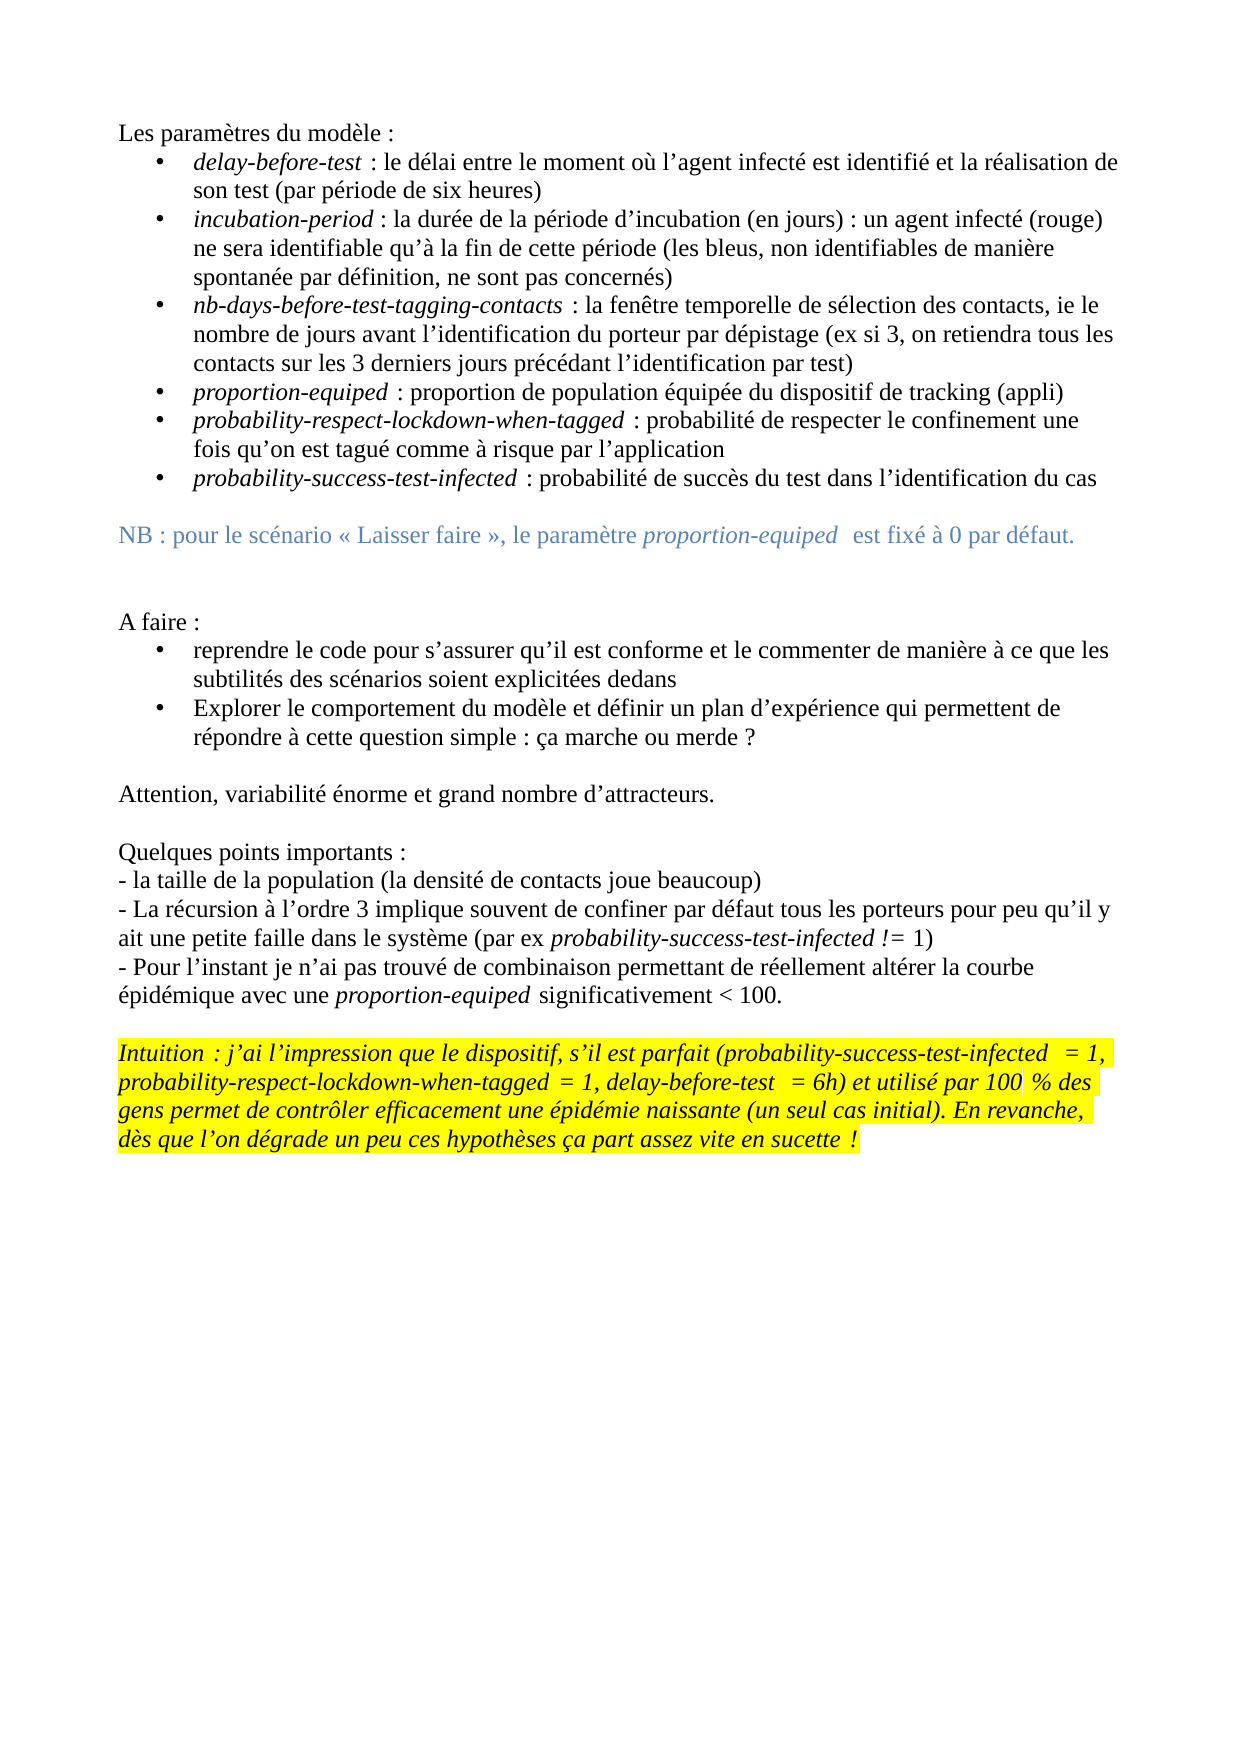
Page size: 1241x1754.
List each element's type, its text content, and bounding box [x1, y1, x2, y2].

text Quelques points importants : [118, 837, 1122, 866]
list reprendre le code pour s’assurer qu’il est conforme et le commenter de manière à ce que les subtilités des scénarios soient explicitées dedans [156, 636, 1122, 693]
text - la taille de la population (la densité de contacts joue beaucoup) [118, 866, 1122, 894]
text - La récursion à l’ordre 3 implique souvent de confiner par défaut tous les porteurs pour peu qu’il y ait une petite faille dans le système (par ex probability-success-test-infected != 1) [118, 894, 1122, 952]
list probability-respect-lockdown-when-tagged : probabilité de respecter le confinement une fois qu’on est tagué comme à risque par l’application [156, 406, 1122, 463]
text Les paramètres du modèle : [118, 118, 1122, 147]
text - Pour l’instant je n’ai pas trouvé de combinaison permettant de réellement altérer la courbe épidémique avec une proportion-equiped significativement < 100. [118, 952, 1122, 1009]
list proportion-equiped : proportion de population équipée du dispositif de tracking (appli) [156, 377, 1122, 406]
list delay-before-test : le délai entre le moment où l’agent infecté est identifié et la réalisation de son test (par période de six heures) [156, 147, 1122, 204]
list probability-success-test-infected : probabilité de succès du test dans l’identification du cas [156, 463, 1122, 492]
text NB : pour le scénario « Laisser faire », le paramètre proportion-equiped est fixé à 0 par défaut. [118, 521, 1122, 549]
list Explorer le comportement du modèle et définir un plan d’expérience qui permettent de répondre à cette question simple : ça marche ou merde ? [156, 693, 1122, 751]
list incubation-period : la durée de la période d’incubation (en jours) : un agent infecté (rouge) ne sera identifiable qu’à la fin de cette période (les bleus, non identifiables de manière spontanée par définition, ne sont pas concernés) [156, 204, 1122, 291]
text Attention, variabilité énorme et grand nombre d’attracteurs. [118, 779, 1122, 808]
list nb-days-before-test-tagging-contacts : la fenêtre temporelle de sélection des contacts, ie le nombre de jours avant l’identification du porteur par dépistage (ex si 3, on retiendra tous les contacts sur les 3 derniers jours précédant l’identification par test) [156, 291, 1122, 377]
text Intuition : j’ai l’impression que le dispositif, s’il est parfait (probability-success-test-infected = 1, probability-respect-lockdown-when-tagged = 1, delay-before-test = 6h) et utilisé par 100 % des gens permet de contrôler efficacement une épidémie naissante (un seul cas initial). En revanche, dès que l’on dégrade un peu ces hypothèses ça part assez vite en sucette ! [118, 1038, 1122, 1153]
text A faire : [118, 607, 1122, 636]
